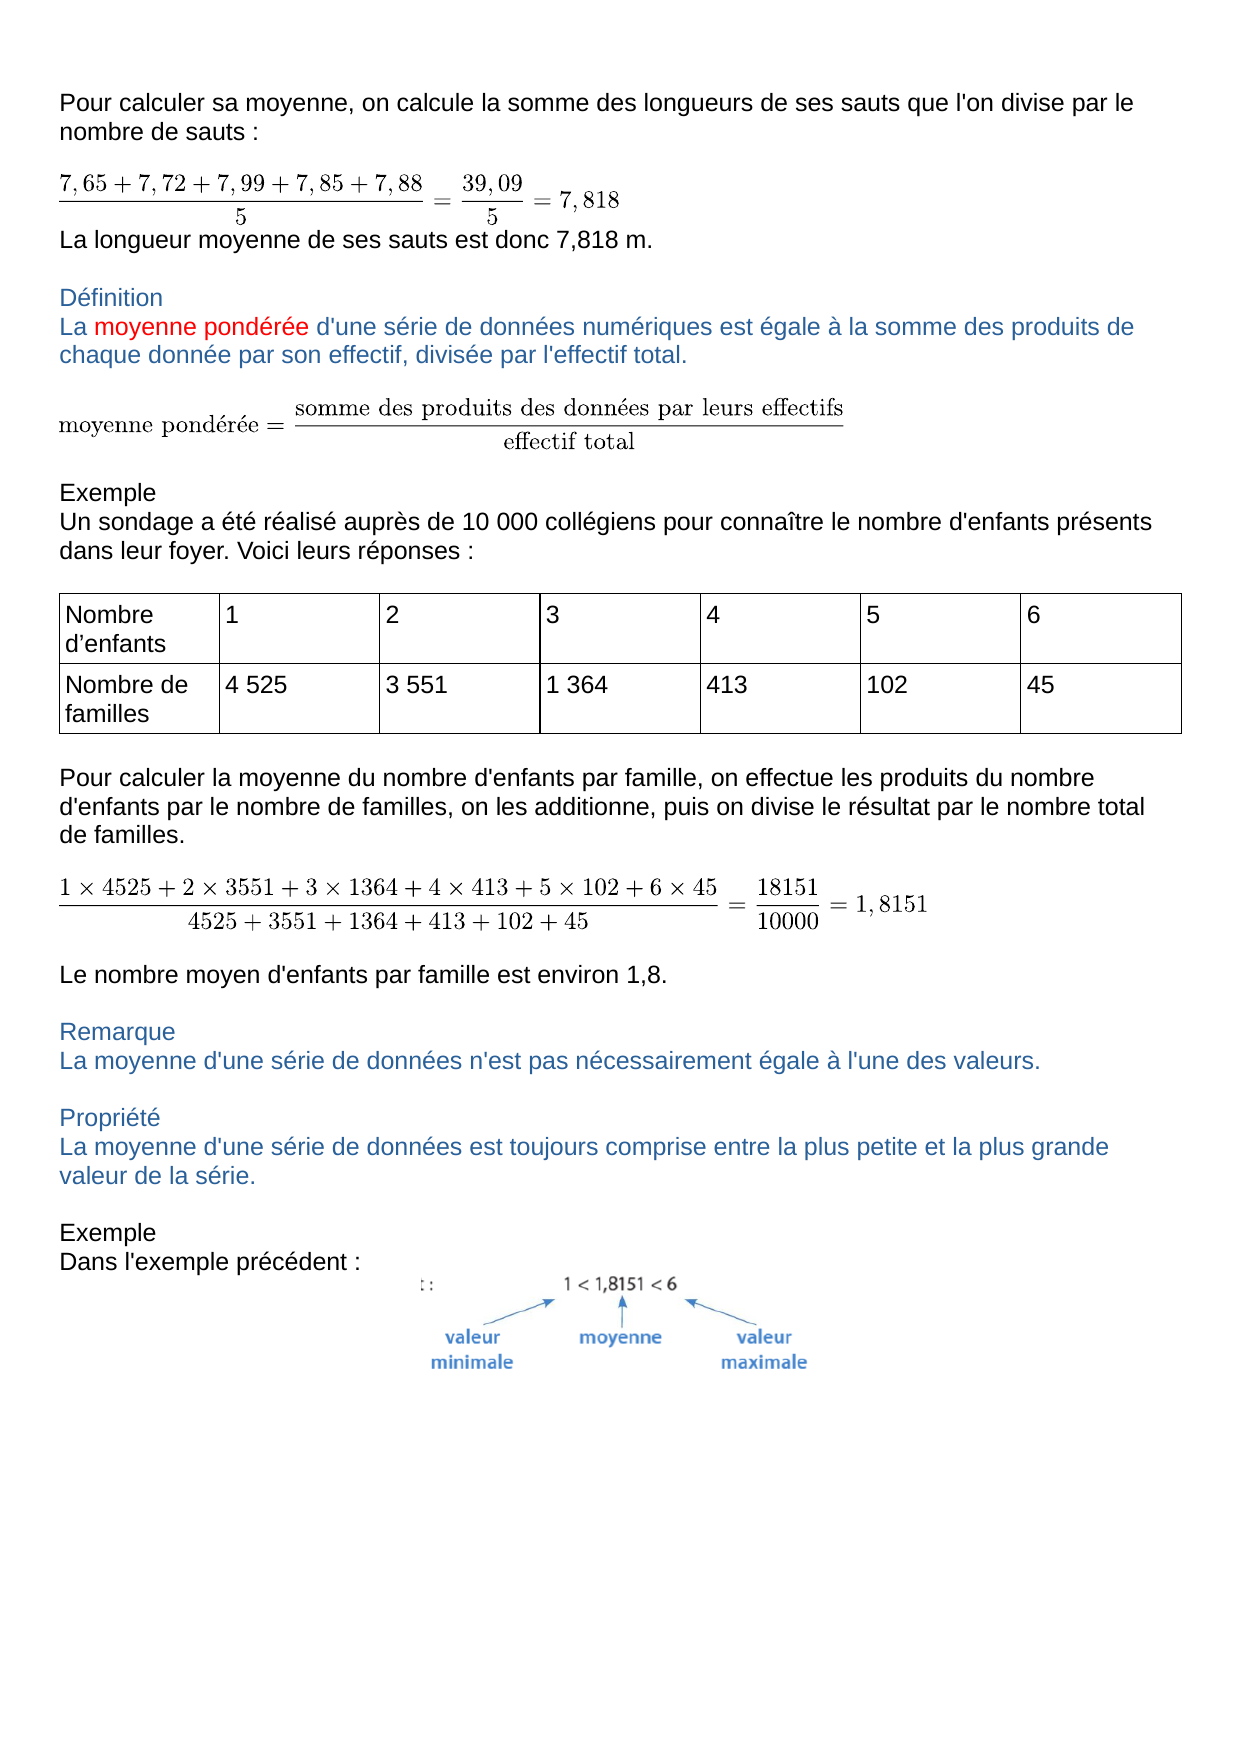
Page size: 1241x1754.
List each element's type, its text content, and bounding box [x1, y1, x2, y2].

table_header 6 [1021, 594, 1181, 663]
text Le nombre moyen d'enfants par famille est environ 1,8. [59, 960, 1181, 988]
text Pour calculer sa moyenne, on calcule la somme des longueurs de ses sauts que l'on divise par le nombre de sauts : [59, 88, 1181, 145]
text Définition [59, 283, 1181, 312]
text Exemple [59, 1218, 1181, 1247]
table_header 1 [220, 594, 379, 663]
text Propriété [59, 1103, 1181, 1132]
table_header 2 [380, 594, 539, 663]
table_cell 413 [701, 664, 860, 733]
text La moyenne d'une série de données n'est pas nécessairement égale à l'une des valeurs. [59, 1046, 1181, 1075]
table_cell 1 364 [541, 664, 700, 733]
table_cell 102 [861, 664, 1020, 733]
table_header 4 [701, 594, 860, 663]
text La longueur moyenne de ses sauts est donc 7,818 m. [59, 225, 1181, 254]
text La moyenne pondérée d'une série de données numériques est égale à la somme des produits de chaque donnée par son effectif, divisée par l'effectif total. [59, 312, 1181, 369]
text Dans l'exemple précédent : [59, 1247, 1181, 1276]
table_cell 4 525 [220, 664, 379, 733]
table_cell 45 [1021, 664, 1181, 733]
text Remarque [59, 1017, 1181, 1046]
picture [421, 1276, 819, 1372]
table_cell Nombre de familles [60, 664, 219, 733]
table_header 3 [541, 594, 700, 663]
text Exemple [59, 478, 1181, 507]
text Pour calculer la moyenne du nombre d'enfants par famille, on effectue les produits du nombre d'enfants par le nombre de familles, on les additionne, puis on divise le résultat par le nombre total de familles. [59, 763, 1181, 849]
text Un sondage a été réalisé auprès de 10 000 collégiens pour connaître le nombre d'enfants présents dans leur foyer. Voici leurs réponses : [59, 507, 1181, 564]
text La moyenne d'une série de données est toujours comprise entre la plus petite et la plus grande valeur de la série. [59, 1132, 1181, 1190]
table_header 5 [861, 594, 1020, 663]
table_cell 3 551 [380, 664, 539, 733]
table_header Nombre d’enfants [60, 594, 219, 663]
